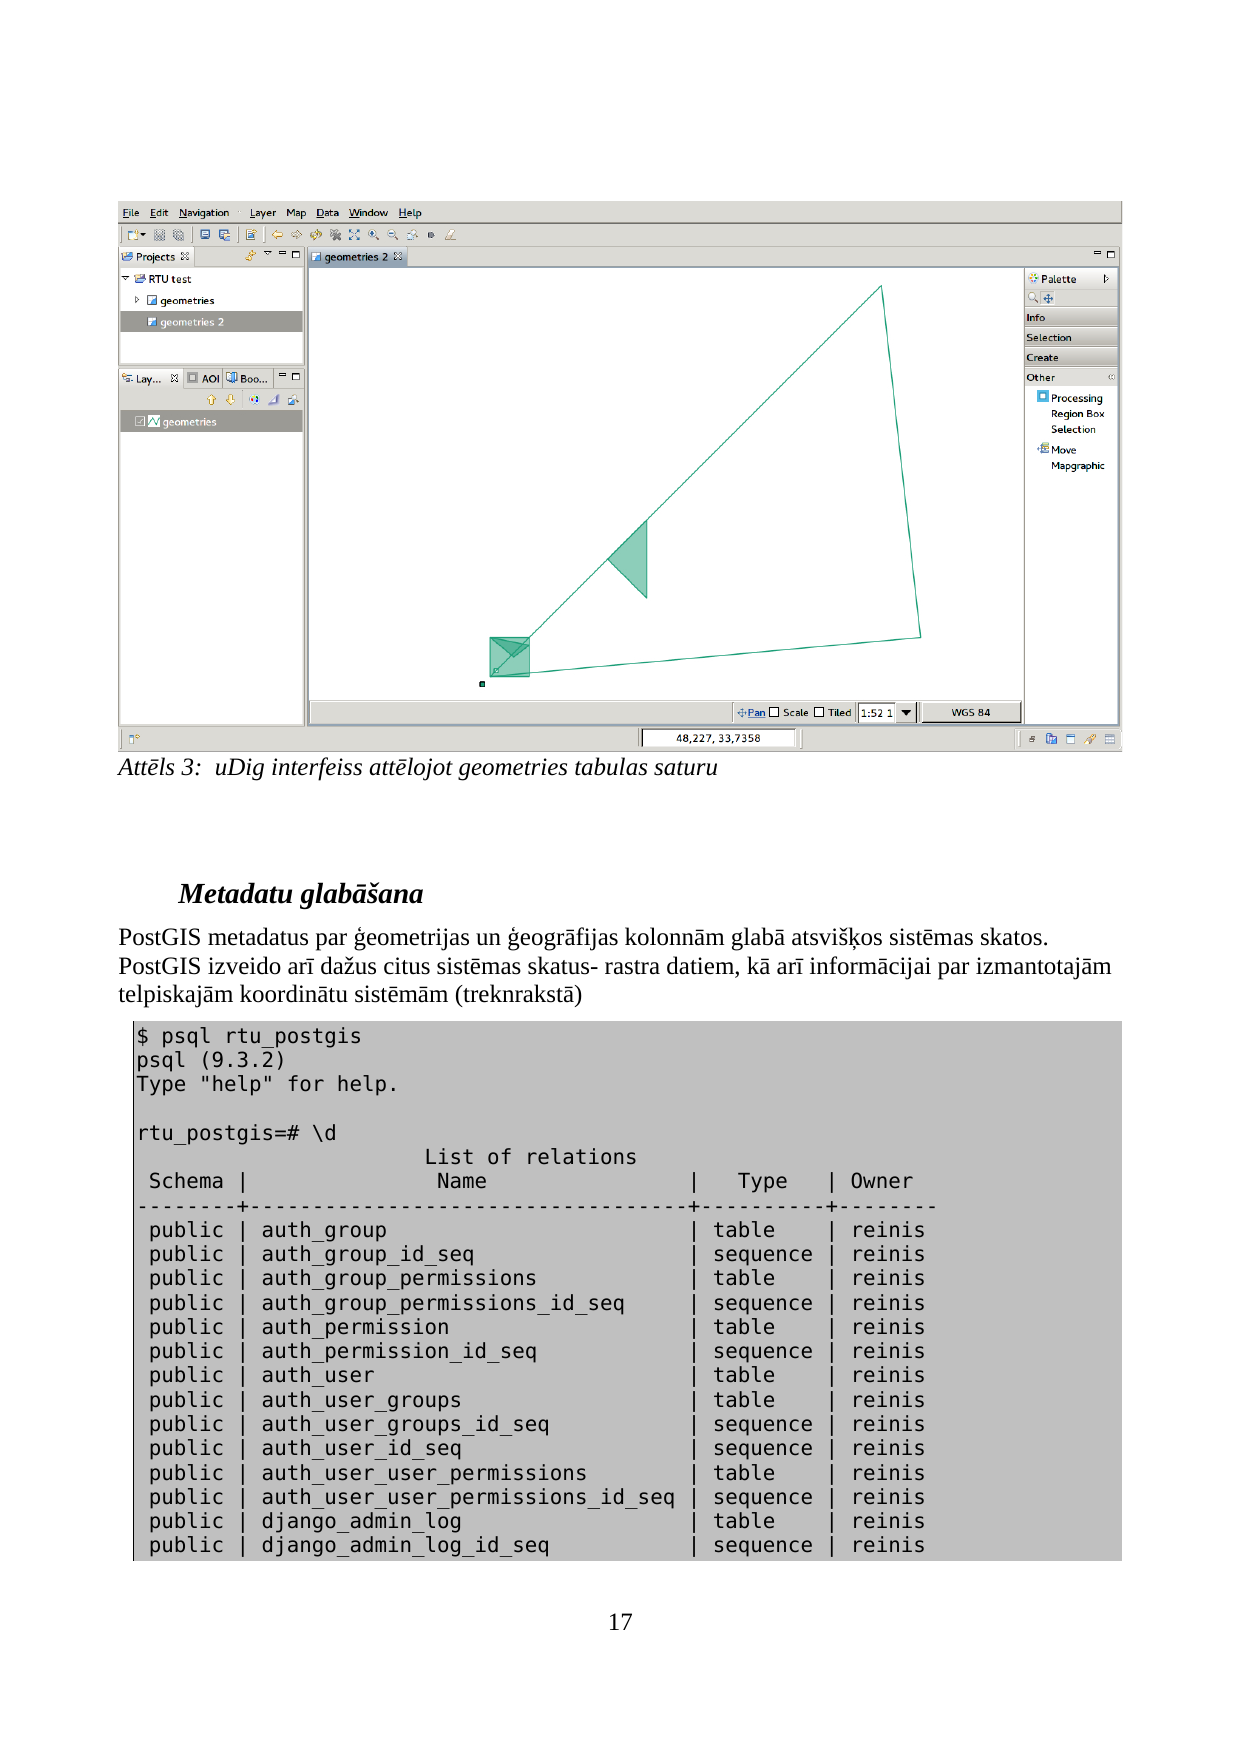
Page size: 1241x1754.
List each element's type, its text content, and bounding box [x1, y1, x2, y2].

text Type "help" for help. [134, 1072, 1122, 1097]
text --------+-----------------------------------+----------+-------- [134, 1194, 1122, 1218]
picture [118, 201, 1123, 752]
text public | django_admin_log | table | reinis [134, 1509, 1122, 1533]
text Attēls 3: uDig interfeiss attēlojot geometries tabulas saturu [118, 752, 1122, 780]
text public | auth_user_groups | table | reinis [134, 1388, 1122, 1412]
text rtu_postgis=# \d [134, 1121, 1122, 1145]
text public | auth_group_id_seq | sequence | reinis [134, 1242, 1122, 1266]
text public | auth_group | table | reinis [134, 1218, 1122, 1242]
text public | auth_user_id_seq | sequence | reinis [134, 1436, 1122, 1461]
text public | auth_permission_id_seq | sequence | reinis [134, 1339, 1122, 1363]
text public | django_admin_log_id_seq | sequence | reinis [134, 1533, 1122, 1561]
text public | auth_user_user_permissions | table | reinis [134, 1461, 1122, 1485]
text public | auth_user_groups_id_seq | sequence | reinis [134, 1412, 1122, 1436]
text public | auth_user | table | reinis [134, 1363, 1122, 1388]
text PostGIS metadatus par ģeometrijas un ģeogrāfijas kolonnām glabā atsvišķos sistēmas skatos. PostGIS izveido arī dažus citus sistēmas skatus- rastra datiem, kā arī informācijai par izmantotajām telpiskajām koordinātu sistēmām (treknrakstā) [118, 922, 1122, 1008]
subtitle Metadatu glabāšana [118, 876, 1122, 909]
text public | auth_user_user_permissions_id_seq | sequence | reinis [134, 1485, 1122, 1509]
text public | auth_group_permissions_id_seq | sequence | reinis [134, 1291, 1122, 1315]
text $ psql rtu_postgis [134, 1021, 1122, 1048]
text public | auth_group_permissions | table | reinis [134, 1266, 1122, 1291]
text psql (9.3.2) [134, 1048, 1122, 1072]
text Schema | Name | Type | Owner [134, 1169, 1122, 1194]
text List of relations [134, 1145, 1122, 1169]
text public | auth_permission | table | reinis [134, 1315, 1122, 1339]
